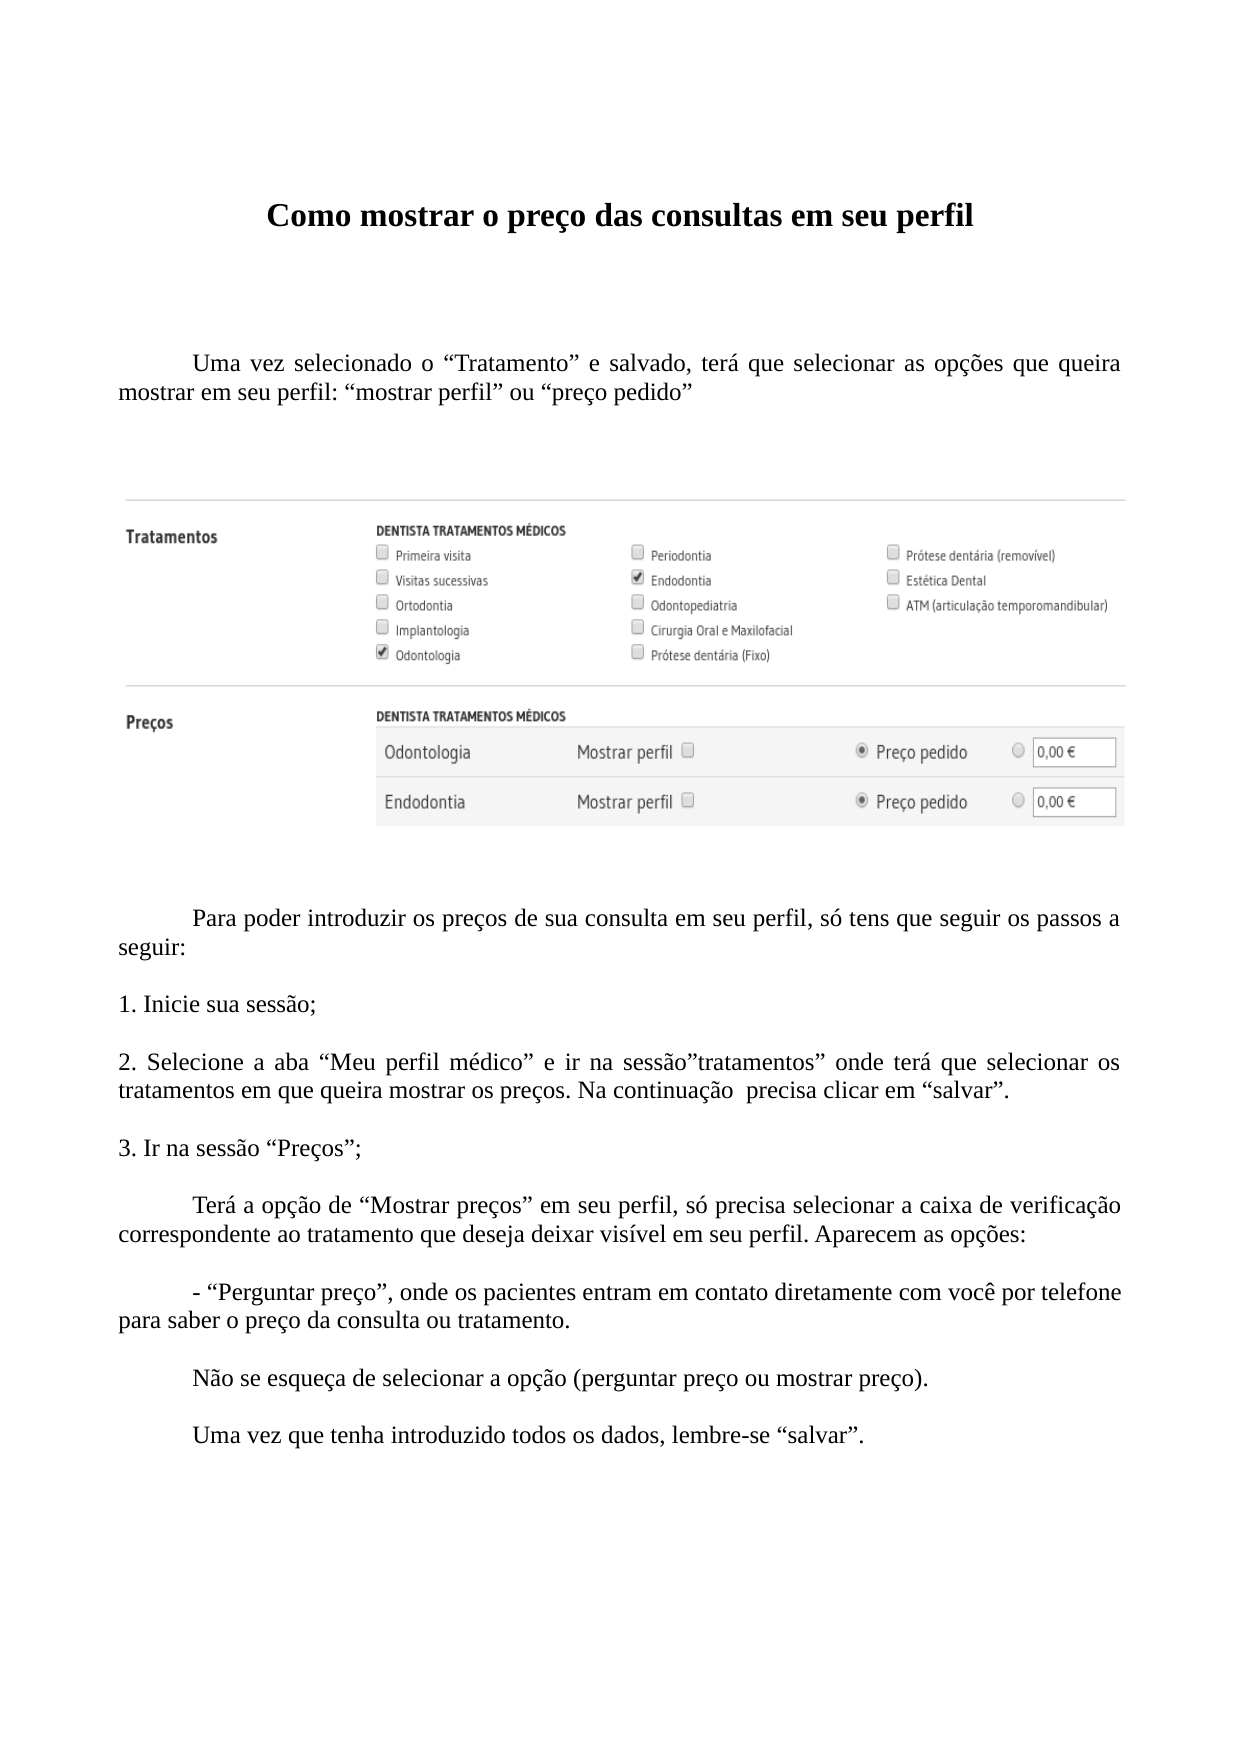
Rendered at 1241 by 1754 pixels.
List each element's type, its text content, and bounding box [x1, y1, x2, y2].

text Não se esqueça de selecionar a opção (perguntar preço ou mostrar preço). [118, 1363, 1122, 1392]
text Uma vez que tenha introduzido todos os dados, lembre-se “salvar”. [118, 1421, 1122, 1449]
text 3. Ir na sessão “Preços”; [118, 1133, 1122, 1162]
text Como mostrar o preço das consultas em seu perfil [118, 195, 1122, 233]
text 1. Inicie sua sessão; [118, 989, 1122, 1018]
text Uma vez selecionado o “Tratamento” e salvado, terá que selecionar as opções que queira mostrar em seu perfil: “mostrar perfil” ou “preço pedido” [118, 348, 1122, 406]
text - “Perguntar preço”, onde os pacientes entram em contato diretamente com você por telefone para saber o preço da consulta ou tratamento. [118, 1277, 1122, 1334]
picture [108, 491, 1132, 846]
text Terá a opção de “Mostrar preços” em seu perfil, só precisa selecionar a caixa de verificação correspondente ao tratamento que deseja deixar visível em seu perfil. Aparecem as opções: [118, 1191, 1122, 1248]
text 2. Selecione a aba “Meu perfil médico” e ir na sessão”tratamentos” onde terá que selecionar os tratamentos em que queira mostrar os preços. Na continuação precisa clicar em “salvar”. [118, 1047, 1122, 1104]
text Para poder introduzir os preços de sua consulta em seu perfil, só tens que seguir os passos a seguir: [118, 903, 1122, 961]
